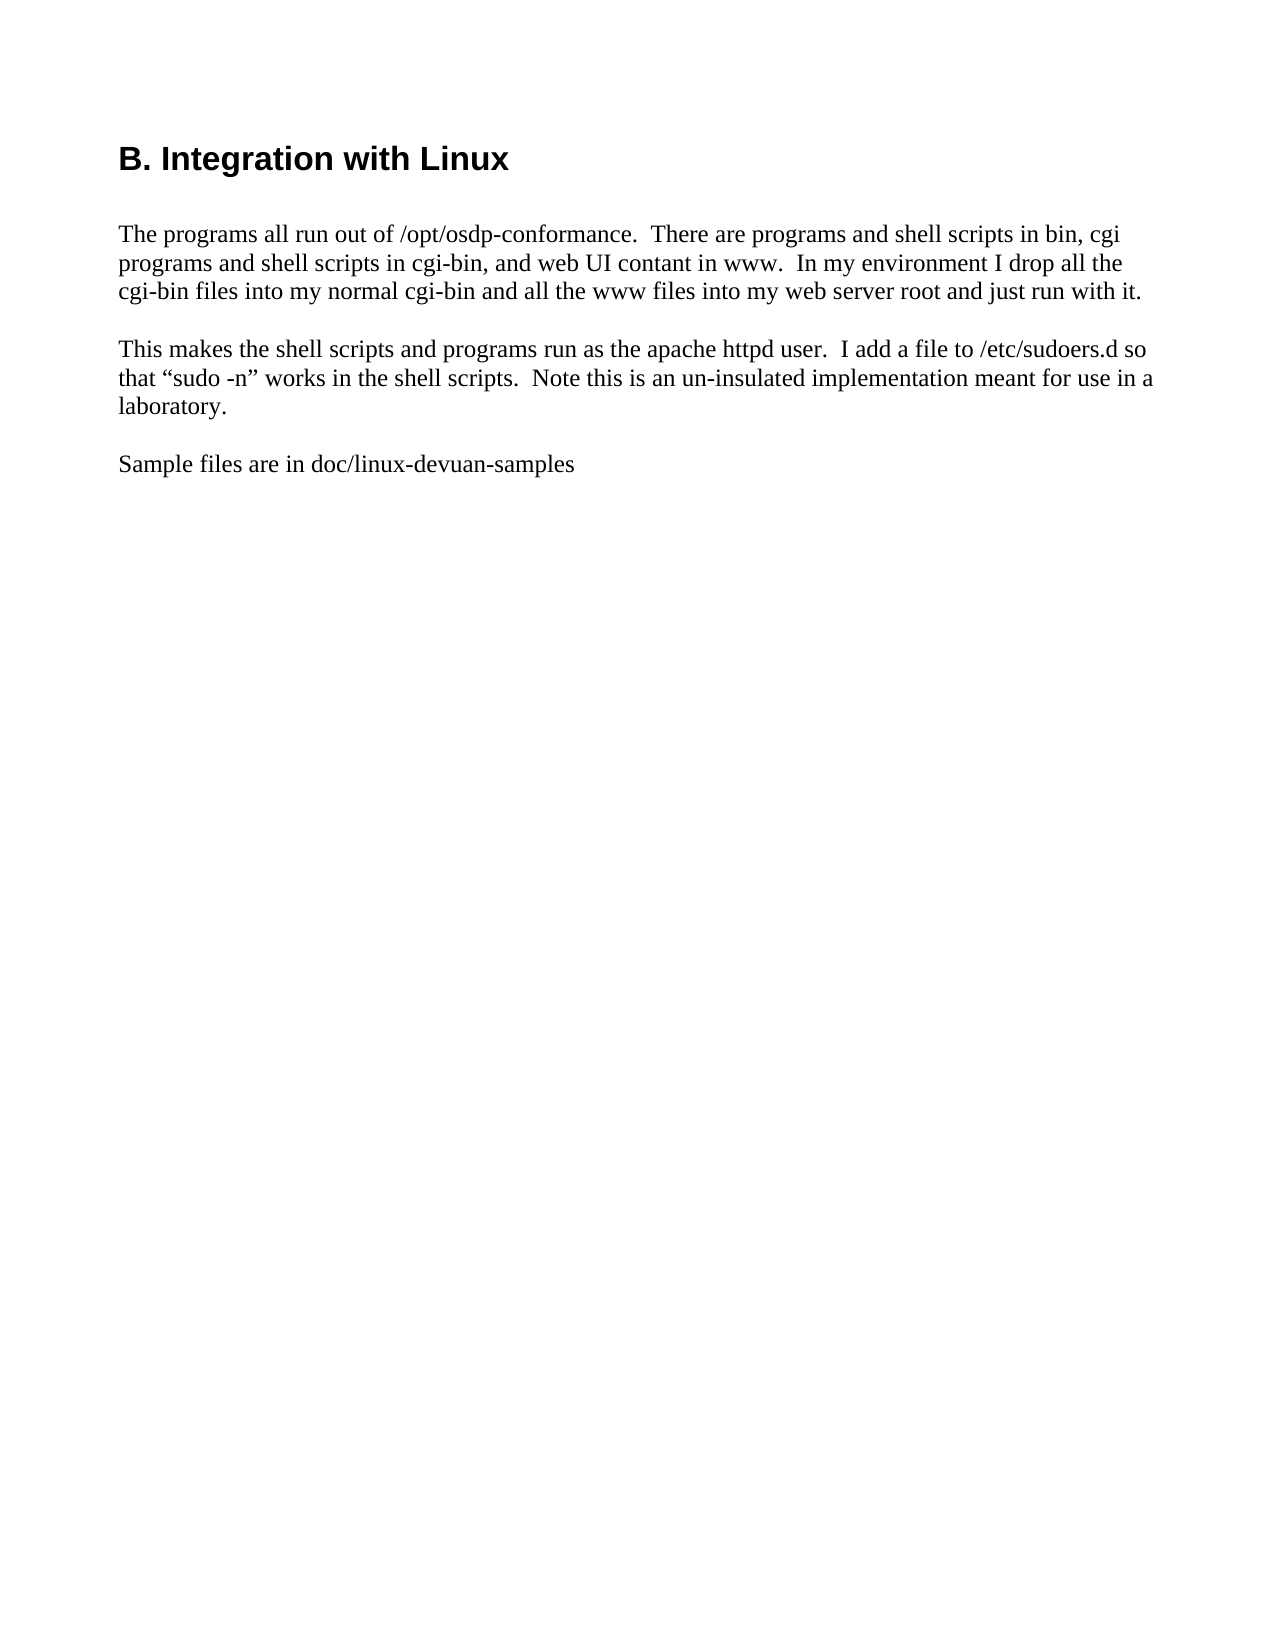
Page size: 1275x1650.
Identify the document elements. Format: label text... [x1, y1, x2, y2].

text This makes the shell scripts and programs run as the apache httpd user. I add a file to /etc/sudoers.d so that “sudo -n” works in the shell scripts. Note this is an un-insulated implementation meant for use in a laboratory. [118, 334, 1157, 420]
text Sample files are in doc/linux-devuan-samples [118, 449, 1157, 478]
text The programs all run out of /opt/osdp-conformance. There are programs and shell scripts in bin, cgi programs and shell scripts in cgi-bin, and web UI contant in www. In my environment I drop all the cgi-bin files into my normal cgi-bin and all the www files into my web server root and just run with it. [118, 219, 1157, 305]
subtitle B. Integration with Linux [118, 139, 1157, 178]
